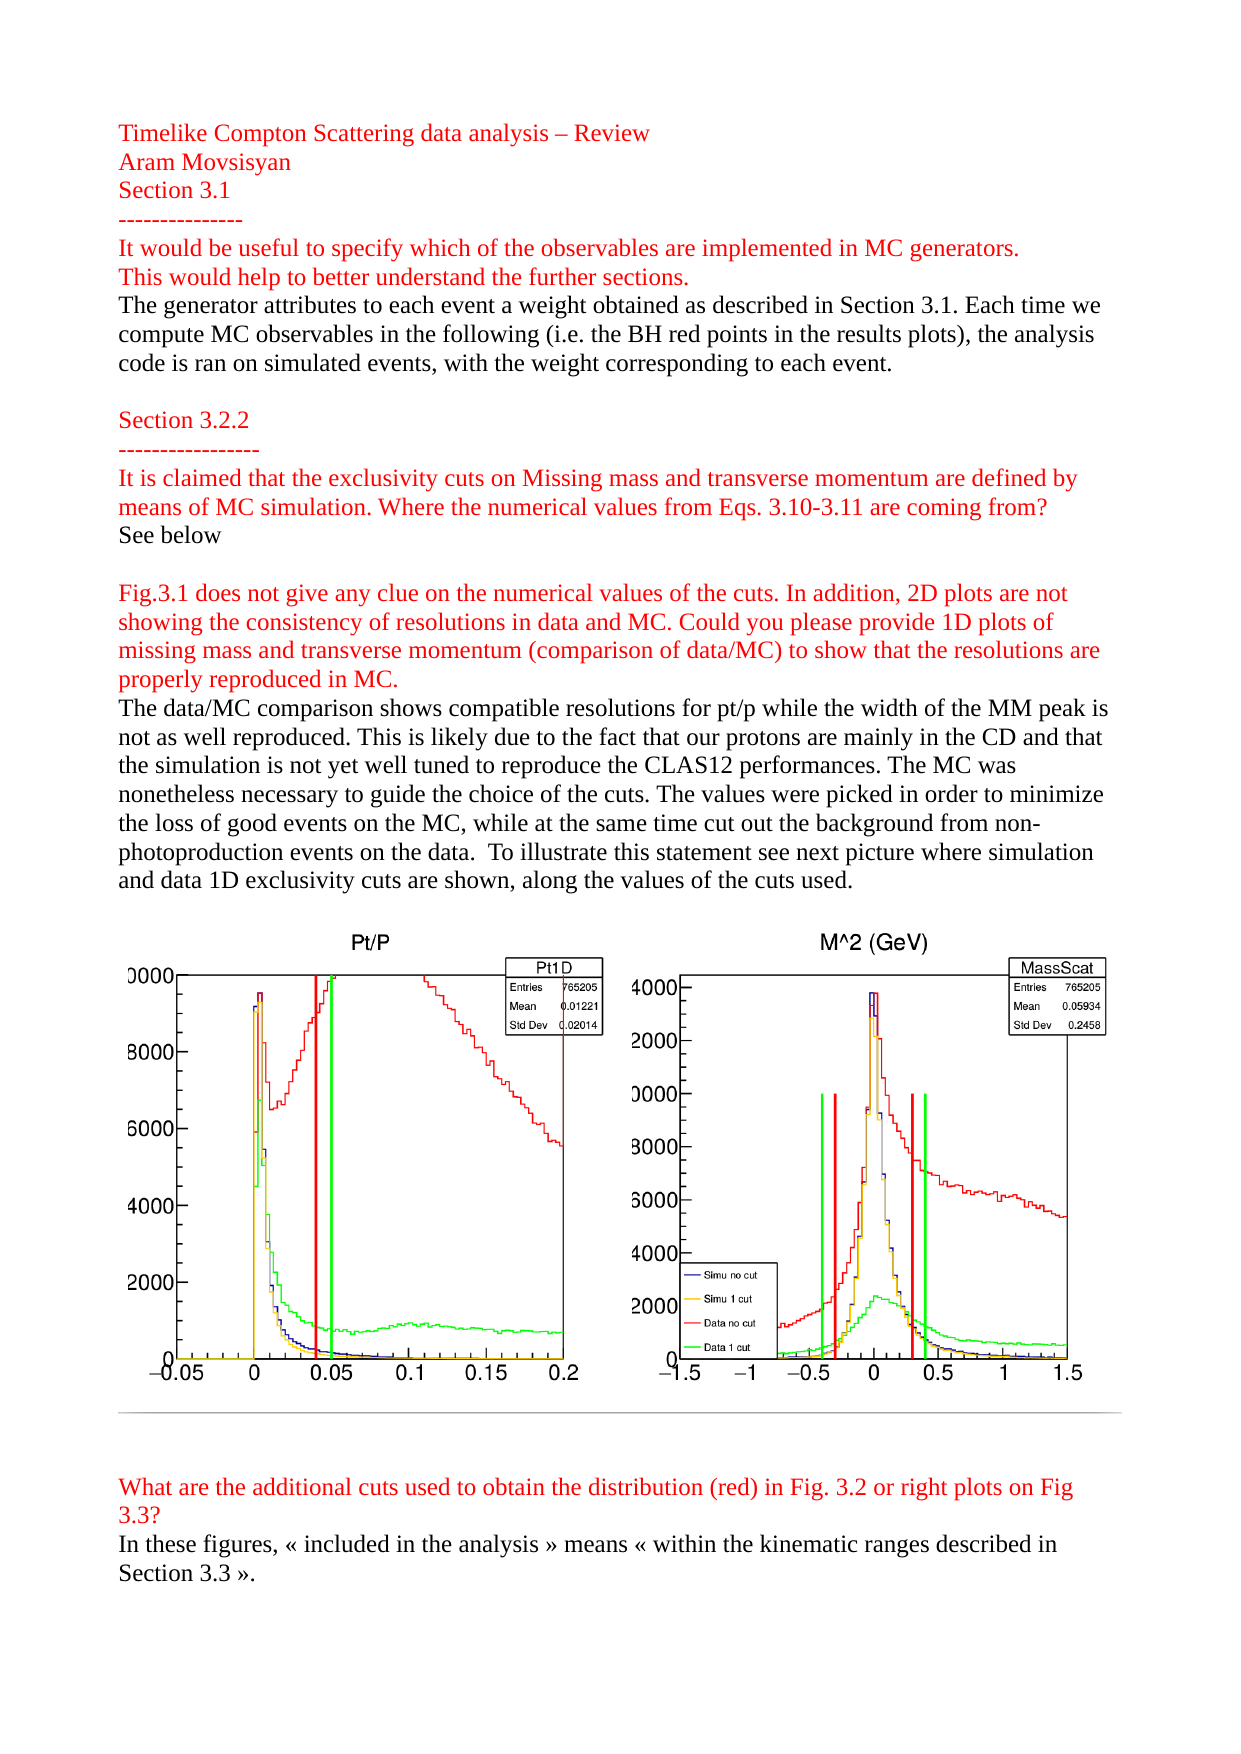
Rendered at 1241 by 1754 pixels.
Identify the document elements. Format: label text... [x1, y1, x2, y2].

text The generator attributes to each event a weight obtained as described in Section 3.1. Each time we compute MC observables in the following (i.e. the BH red points in the results plots), the analysis code is ran on simulated events, with the weight corresponding to each event. [118, 291, 1122, 377]
text The data/MC comparison shows compatible resolutions for pt/p while the width of the MM peak is not as well reproduced. This is likely due to the fact that our protons are mainly in the CD and that the simulation is not yet well tuned to reproduce the CLAS12 performances. The MC was nonetheless necessary to guide the choice of the cuts. The values were picked in order to minimize the loss of good events on the MC, while at the same time cut out the background from non-photoproduction events on the data. To illustrate this statement see next picture where simulation and data 1D exclusivity cuts are shown, along the values of the cuts used. [118, 693, 1122, 894]
text ----------------- [118, 434, 1122, 463]
text Timelike Compton Scattering data analysis – Review [118, 118, 1122, 147]
text Aram Movsisyan [118, 147, 1122, 176]
text 3.3? [118, 1500, 1122, 1529]
text Section 3.2.2 [118, 406, 1122, 434]
text It would be useful to specify which of the observables are implemented in MC generators. [118, 233, 1122, 262]
text means of MC simulation. Where the numerical values from Eqs. 3.10-3.11 are coming from? [118, 492, 1122, 521]
text This would help to better understand the further sections. [118, 262, 1122, 291]
text In these figures, « included in the analysis » means « within the kinematic ranges described in Section 3.3 ». [118, 1529, 1122, 1587]
text Fig.3.1 does not give any clue on the numerical values of the cuts. In addition, 2D plots are not showing the consistency of resolutions in data and MC. Could you please provide 1D plots of missing mass and transverse momentum (comparison of data/MC) to show that the resolutions are properly reproduced in MC. [118, 578, 1122, 693]
text Section 3.1 [118, 176, 1122, 204]
text It is claimed that the exclusivity cuts on Missing mass and transverse momentum are defined by [118, 463, 1122, 492]
text See below [118, 521, 1122, 549]
text --------------- [118, 204, 1122, 233]
text What are the additional cuts used to obtain the distribution (red) in Fig. 3.2 or right plots on Fig [118, 1472, 1122, 1500]
